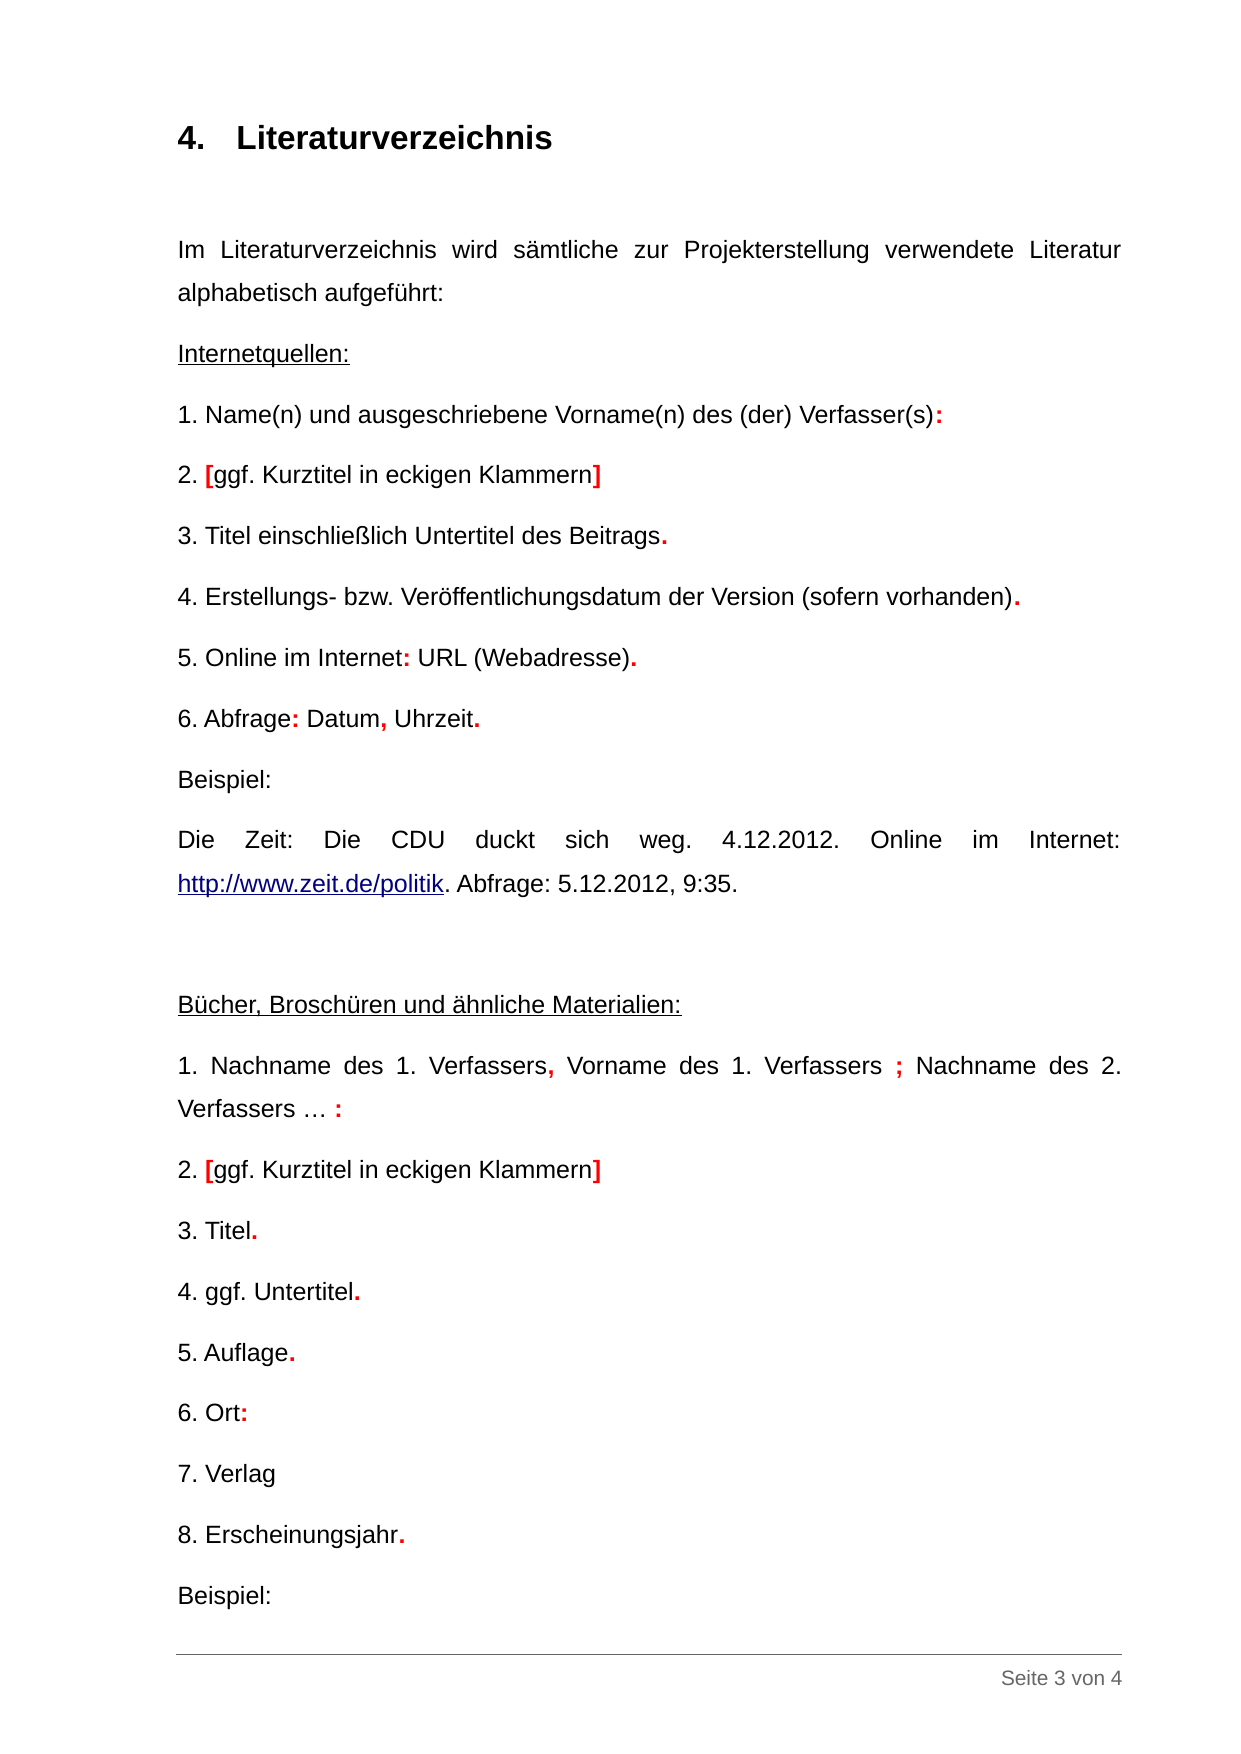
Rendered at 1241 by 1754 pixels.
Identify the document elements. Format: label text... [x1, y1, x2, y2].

text 2. [ggf. Kurztitel in eckigen Klammern] [177, 1155, 1122, 1184]
text 7. Verlag [177, 1459, 1122, 1488]
text 5. Online im Internet: URL (Webadresse). [177, 643, 1122, 672]
text 1. Nachname des 1. Verfassers, Vorname des 1. Verfassers ; Nachname des 2. Verfassers … : [177, 1051, 1122, 1123]
text 3. Titel. [177, 1216, 1122, 1244]
text 4. Erstellungs- bzw. Veröffentlichungsdatum der Version (sofern vorhanden). [177, 582, 1122, 611]
text 8. Erscheinungsjahr. [177, 1520, 1122, 1549]
text Beispiel: [177, 1581, 1122, 1609]
text Beispiel: [177, 764, 1122, 793]
text Die Zeit: Die CDU duckt sich weg. 4.12.2012. Online im Internet: http://www.zeit.de/politik. Abfrage: 5.12.2012, 9:35. [177, 825, 1122, 897]
text 6. Ort: [177, 1398, 1122, 1427]
text Bücher, Broschüren und ähnliche Materialien: [177, 990, 1122, 1019]
text Im Literaturverzeichnis wird sämtliche zur Projekterstellung verwendete Literatur alphabetisch aufgeführt: [177, 235, 1122, 307]
text Internetquellen: [177, 339, 1122, 367]
text 6. Abfrage: Datum, Uhrzeit. [177, 704, 1122, 732]
subtitle Literaturverzeichnis [177, 118, 1122, 157]
text 5. Auflage. [177, 1337, 1122, 1366]
text 2. [ggf. Kurztitel in eckigen Klammern] [177, 460, 1122, 489]
text 1. Name(n) und ausgeschriebene Vorname(n) des (der) Verfasser(s): [177, 399, 1122, 428]
text 4. ggf. Untertitel. [177, 1277, 1122, 1305]
text 3. Titel einschließlich Untertitel des Beitrags. [177, 521, 1122, 550]
